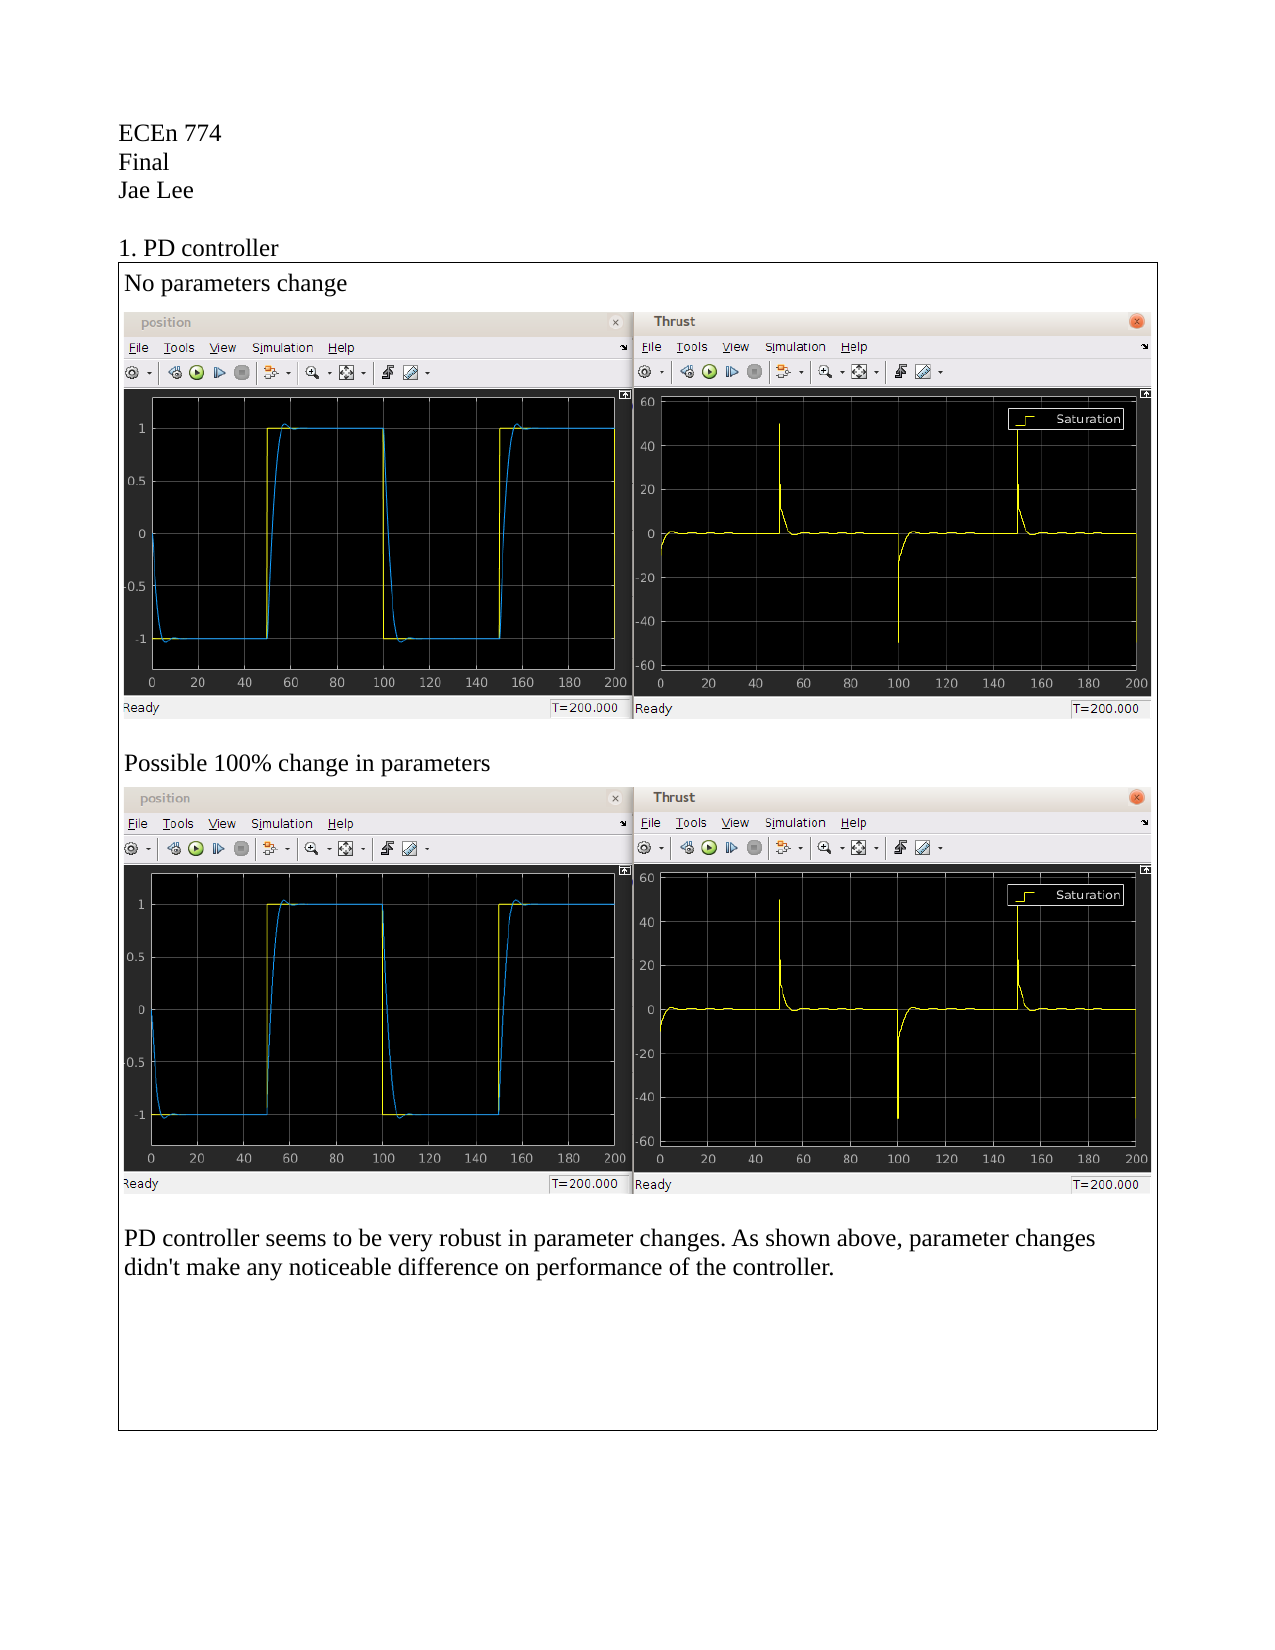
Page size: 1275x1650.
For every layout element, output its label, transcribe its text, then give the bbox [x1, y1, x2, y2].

text 1. PD controller [118, 233, 1157, 262]
picture [123, 312, 1152, 719]
table_header No parameters change Possible 100% change in parameters PD controller seems to be very robust in parameter changes. As shown above, parameter changes didn't make any noticeable difference on performance of the controller. [119, 263, 1157, 1430]
text Jae Lee [118, 176, 1157, 204]
text Final [118, 147, 1157, 176]
text ECEn 774 [118, 118, 1157, 147]
picture [123, 787, 1152, 1194]
